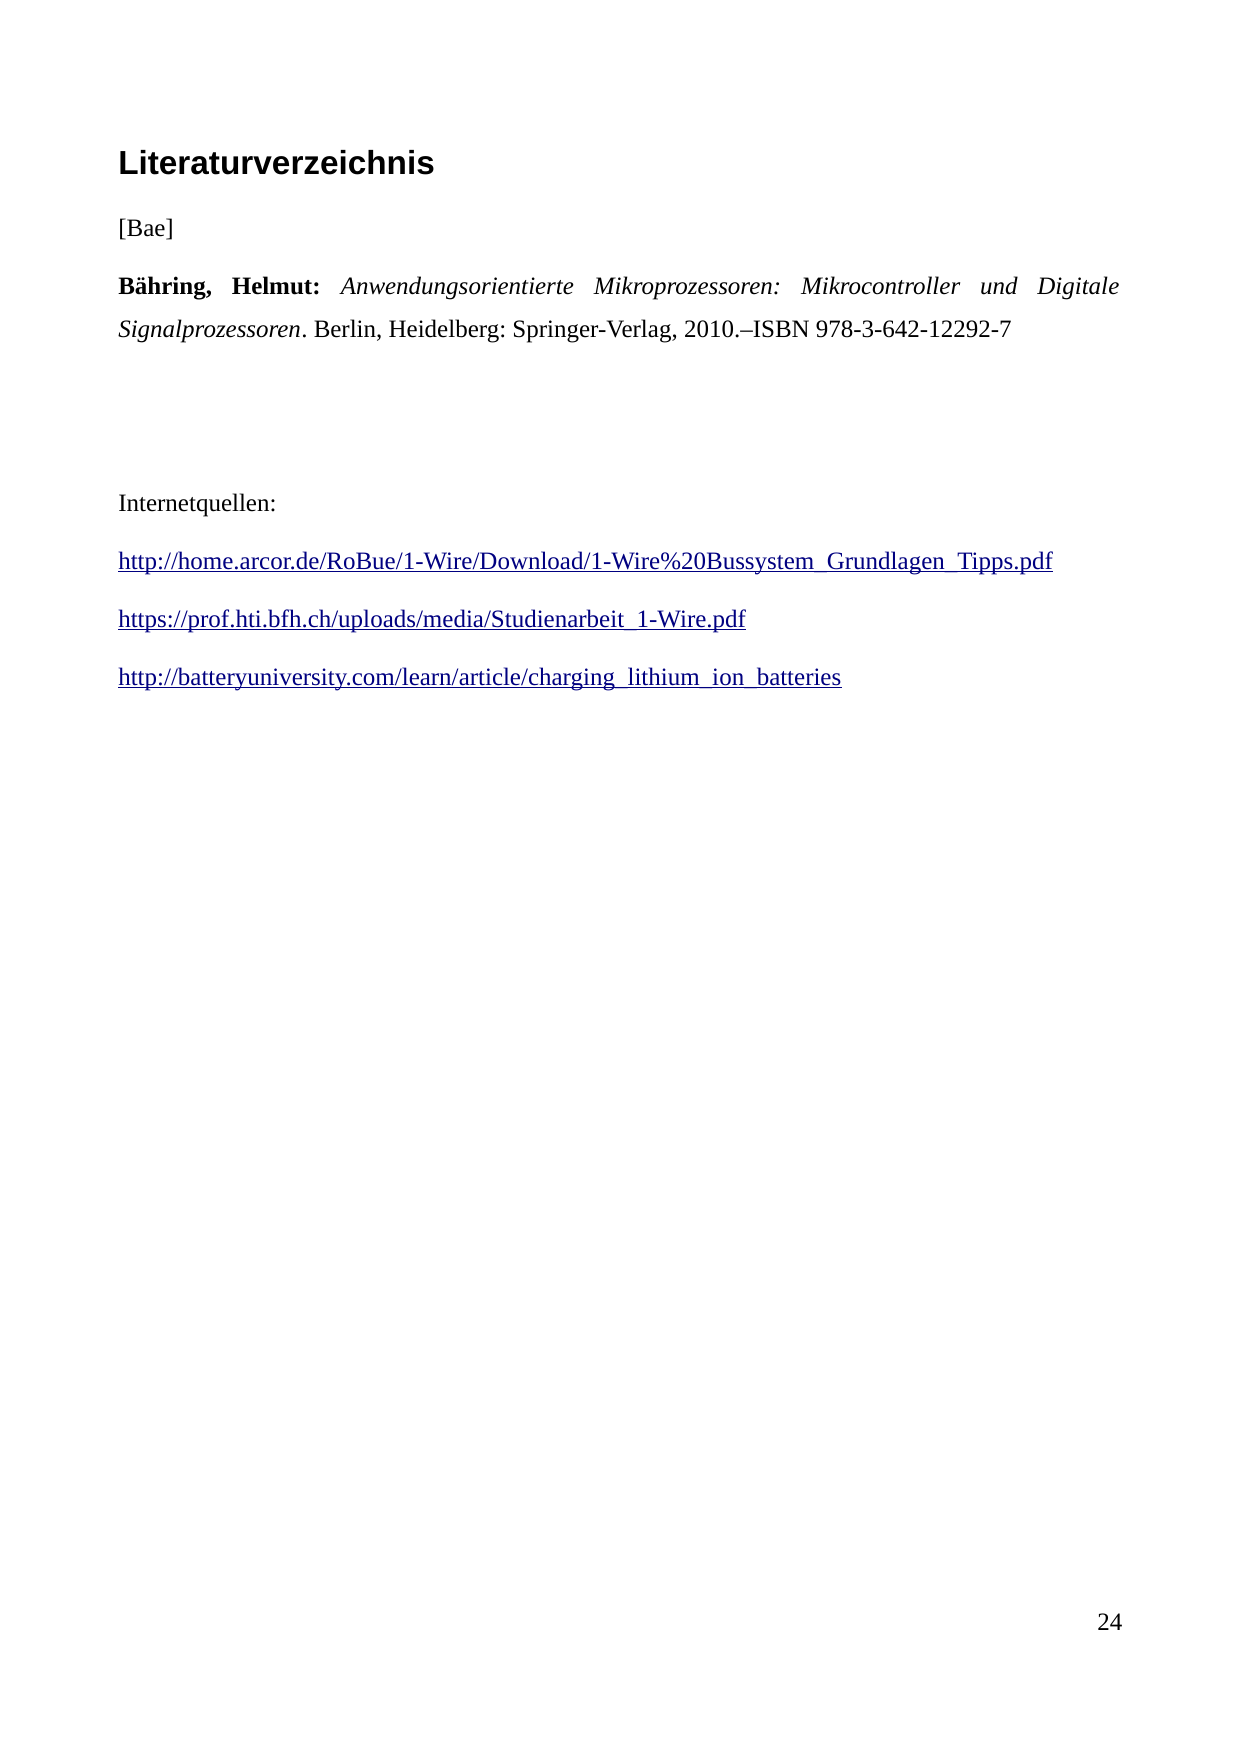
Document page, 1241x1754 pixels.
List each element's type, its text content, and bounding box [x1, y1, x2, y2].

text https://prof.hti.bfh.ch/uploads/media/Studienarbeit_1-Wire.pdf [118, 604, 1122, 633]
text http://home.arcor.de/RoBue/1-Wire/Download/1-Wire%20Bussystem_Grundlagen_Tipps.pdf [118, 546, 1122, 575]
text Bähring, Helmut: Anwendungsorientierte Mikroprozessoren: Mikrocontroller und Digitale Signalprozessoren. Berlin, Heidelberg: Springer-Verlag, 2010.–ISBN 978-3-642-12292-7 [118, 271, 1122, 343]
text http://batteryuniversity.com/learn/article/charging_lithium_ion_batteries [118, 662, 1122, 691]
subtitle Literaturverzeichnis [118, 143, 1122, 182]
text [Bae] [118, 213, 1122, 242]
text Internetquellen: [118, 488, 1122, 517]
